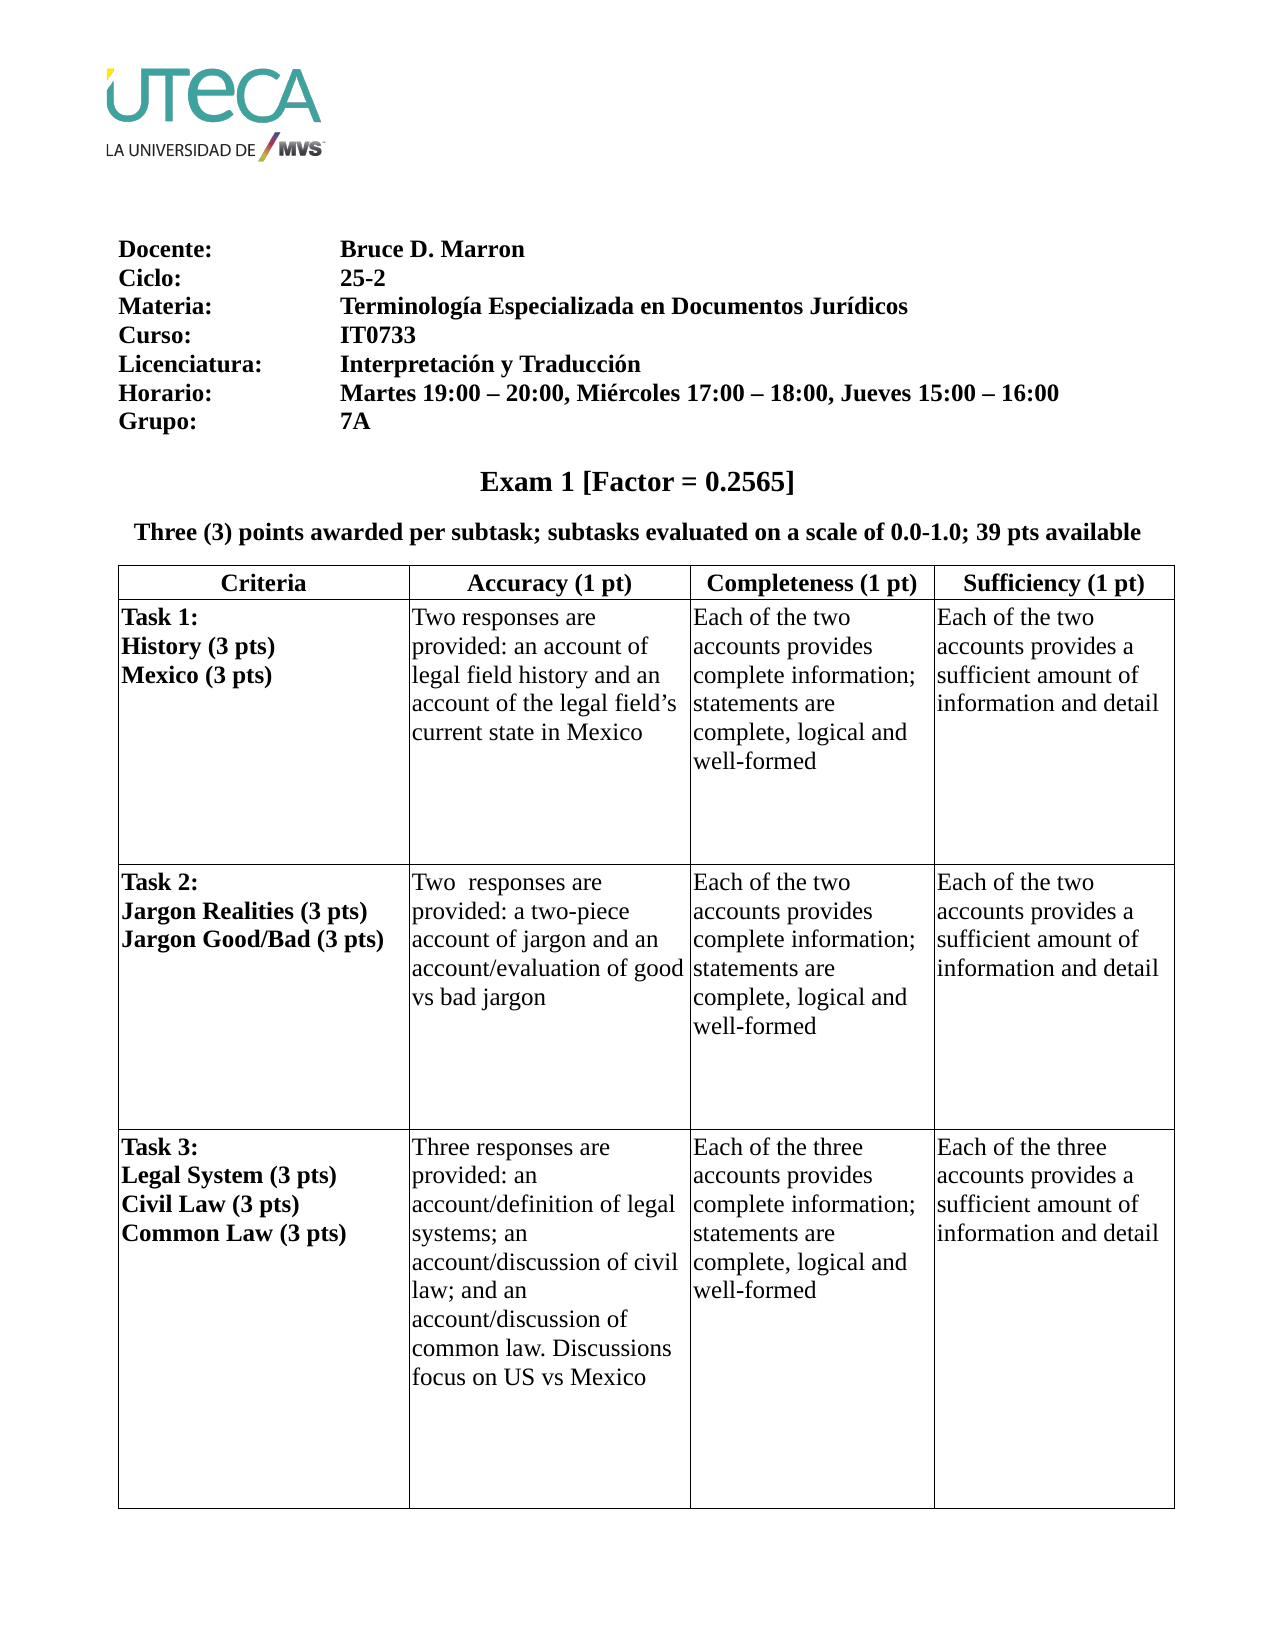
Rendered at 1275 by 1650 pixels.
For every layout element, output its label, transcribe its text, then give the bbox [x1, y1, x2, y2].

table_cell Each of the three accounts provides complete information; statements are complete, logical and well-formed [691, 1130, 934, 1508]
picture [104, 64, 328, 166]
table_cell Each of the two accounts provides complete information; statements are complete, logical and well-formed [691, 865, 934, 1129]
text Materia: Terminología Especializada en Documentos Jurídicos [118, 291, 1157, 320]
text Grupo: 7A [118, 406, 1157, 435]
table_cell Two responses are provided: a two-piece account of jargon and an account/evaluation of good vs bad jargon [410, 865, 690, 1129]
text Docente: Bruce D. Marron [118, 234, 1157, 263]
table_cell Task 3: Legal System (3 pts) Civil Law (3 pts) Common Law (3 pts) [119, 1130, 409, 1508]
table_cell Two responses are provided: an account of legal field history and an account of the legal field’s current state in Mexico [410, 600, 690, 864]
text Horario: Martes 19:00 – 20:00, Miércoles 17:00 – 18:00, Jueves 15:00 – 16:00 [118, 378, 1157, 406]
text Exam 1 [Factor = 0.2565] [118, 464, 1157, 497]
table_cell Task 2: Jargon Realities (3 pts) Jargon Good/Bad (3 pts) [119, 865, 409, 1129]
text Three (3) points awarded per subtask; subtasks evaluated on a scale of 0.0-1.0; 39 pts available [118, 517, 1157, 546]
table_header Sufficiency (1 pt) [935, 566, 1174, 599]
text Ciclo: 25-2 [118, 263, 1157, 291]
table_header Completeness (1 pt) [691, 566, 934, 599]
table_cell Each of the two accounts provides a sufficient amount of information and detail [935, 865, 1174, 1129]
table_cell Each of the three accounts provides a sufficient amount of information and detail [935, 1130, 1174, 1508]
text Licenciatura: Interpretación y Traducción [118, 349, 1157, 378]
text Curso: IT0733 [118, 320, 1157, 349]
table_cell Task 1: History (3 pts) Mexico (3 pts) [119, 600, 409, 864]
table_cell Each of the two accounts provides a sufficient amount of information and detail [935, 600, 1174, 864]
table_header Accuracy (1 pt) [410, 566, 690, 599]
table_cell Each of the two accounts provides complete information; statements are complete, logical and well-formed [691, 600, 934, 864]
table_cell Three responses are provided: an account/definition of legal systems; an account/discussion of civil law; and an account/discussion of common law. Discussions focus on US vs Mexico [410, 1130, 690, 1508]
table_header Criteria [119, 566, 409, 599]
